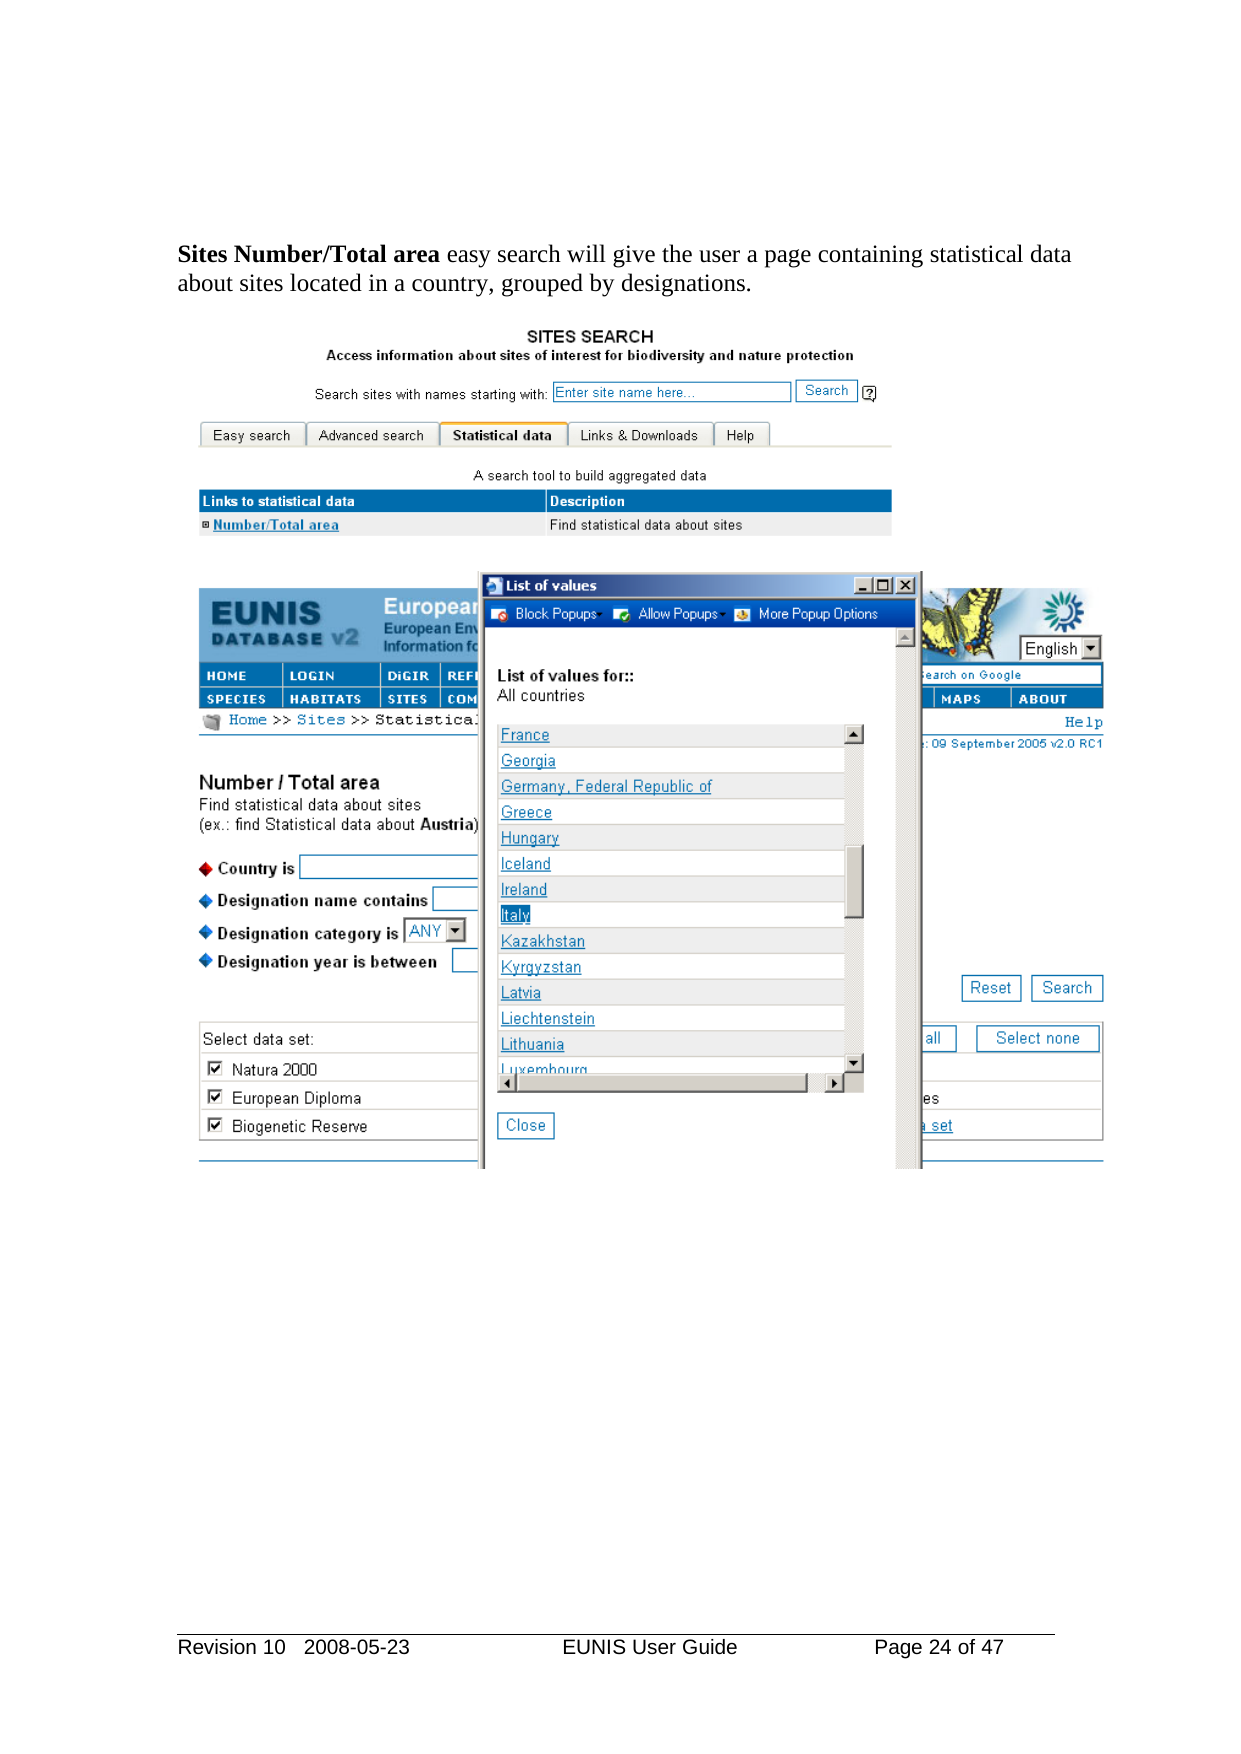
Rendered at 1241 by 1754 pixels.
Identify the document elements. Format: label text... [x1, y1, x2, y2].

picture [193, 318, 892, 542]
picture [193, 571, 1117, 1169]
text Sites Number/Total area easy search will give the user a page containing statistical data about sites located in a country, grouped by designations. [177, 210, 1092, 297]
